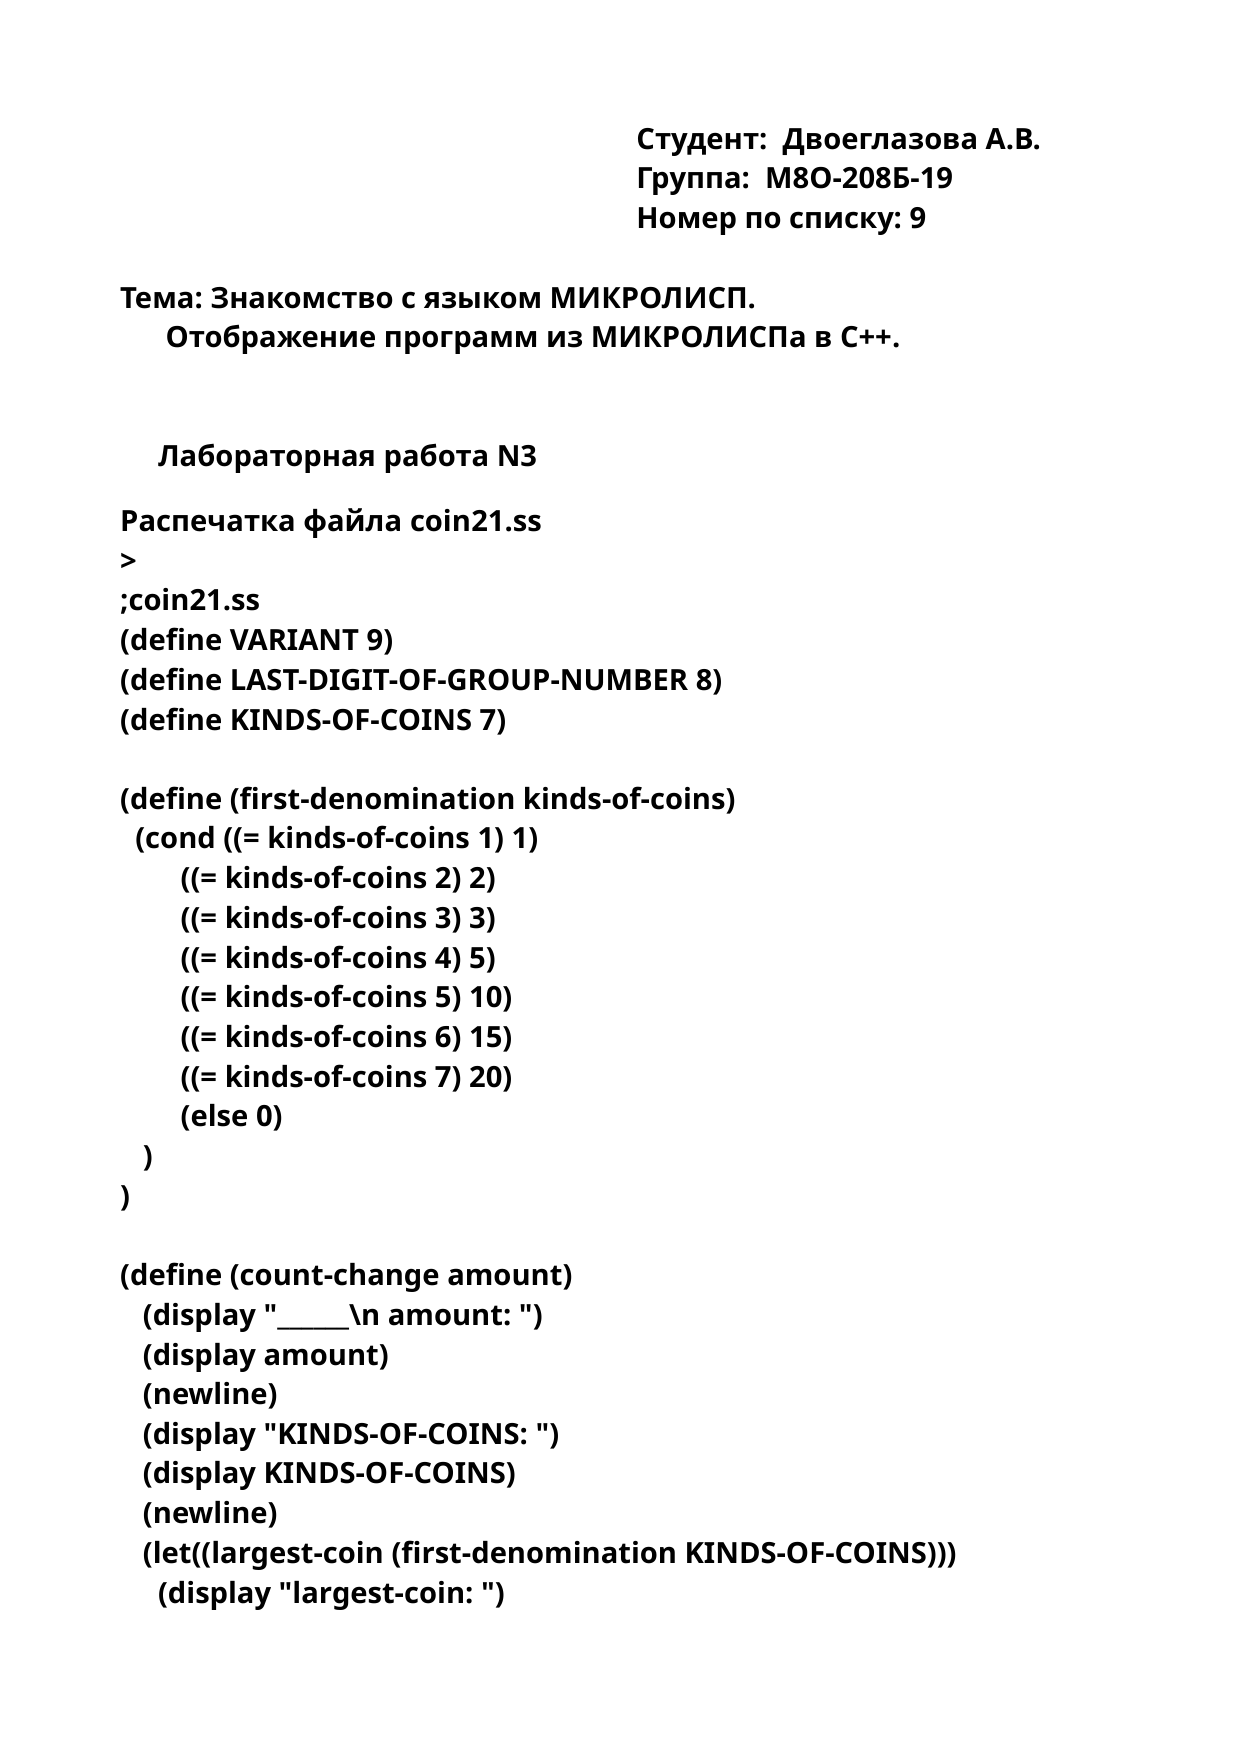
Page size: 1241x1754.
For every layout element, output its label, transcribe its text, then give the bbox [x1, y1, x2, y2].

text (cond ((= kinds-of-coins 1) 1) [120, 818, 1120, 857]
text ((= kinds-of-coins 7) 20) [120, 1056, 1120, 1096]
text ) [120, 1175, 1120, 1215]
text Лабораторная работа N3 [120, 436, 1120, 475]
text (define LAST-DIGIT-OF-GROUP-NUMBER 8) [120, 659, 1120, 699]
text > [120, 540, 1120, 580]
text (display "______\n amount: ") [120, 1294, 1120, 1334]
text (display "KINDS-OF-COINS: ") [120, 1413, 1120, 1453]
text Распечатка файла coin21.ss [120, 500, 1120, 540]
text Студент: Двоеглазова А.В. [120, 118, 1120, 158]
text ((= kinds-of-coins 2) 2) [120, 857, 1120, 897]
text (newline) [120, 1492, 1120, 1532]
text Отображение программ из МИКРОЛИСПа в С++. [120, 317, 1120, 356]
text Тема: Знакомство с языком МИКРОЛИСП. [120, 277, 1120, 317]
text ((= kinds-of-coins 3) 3) [120, 897, 1120, 937]
text (else 0) [120, 1096, 1120, 1135]
text (define KINDS-OF-COINS 7) [120, 699, 1120, 738]
text (define (first-denomination kinds-of-coins) [120, 778, 1120, 818]
text Группа: М8О-208Б-19 [120, 158, 1120, 197]
text (define (count-change amount) [120, 1254, 1120, 1294]
text ) [120, 1135, 1120, 1175]
text (display amount) [120, 1334, 1120, 1373]
text ((= kinds-of-coins 4) 5) [120, 937, 1120, 977]
text (display "largest-coin: ") [120, 1572, 1120, 1612]
text Номер по списку: 9 [120, 197, 1120, 237]
text (display KINDS-OF-COINS) [120, 1453, 1120, 1492]
text ((= kinds-of-coins 6) 15) [120, 1016, 1120, 1056]
text ;coin21.ss [120, 580, 1120, 619]
text (newline) [120, 1373, 1120, 1413]
text (let((largest-coin (first-denomination KINDS-OF-COINS))) [120, 1532, 1120, 1572]
text (define VARIANT 9) [120, 619, 1120, 659]
text ((= kinds-of-coins 5) 10) [120, 977, 1120, 1016]
